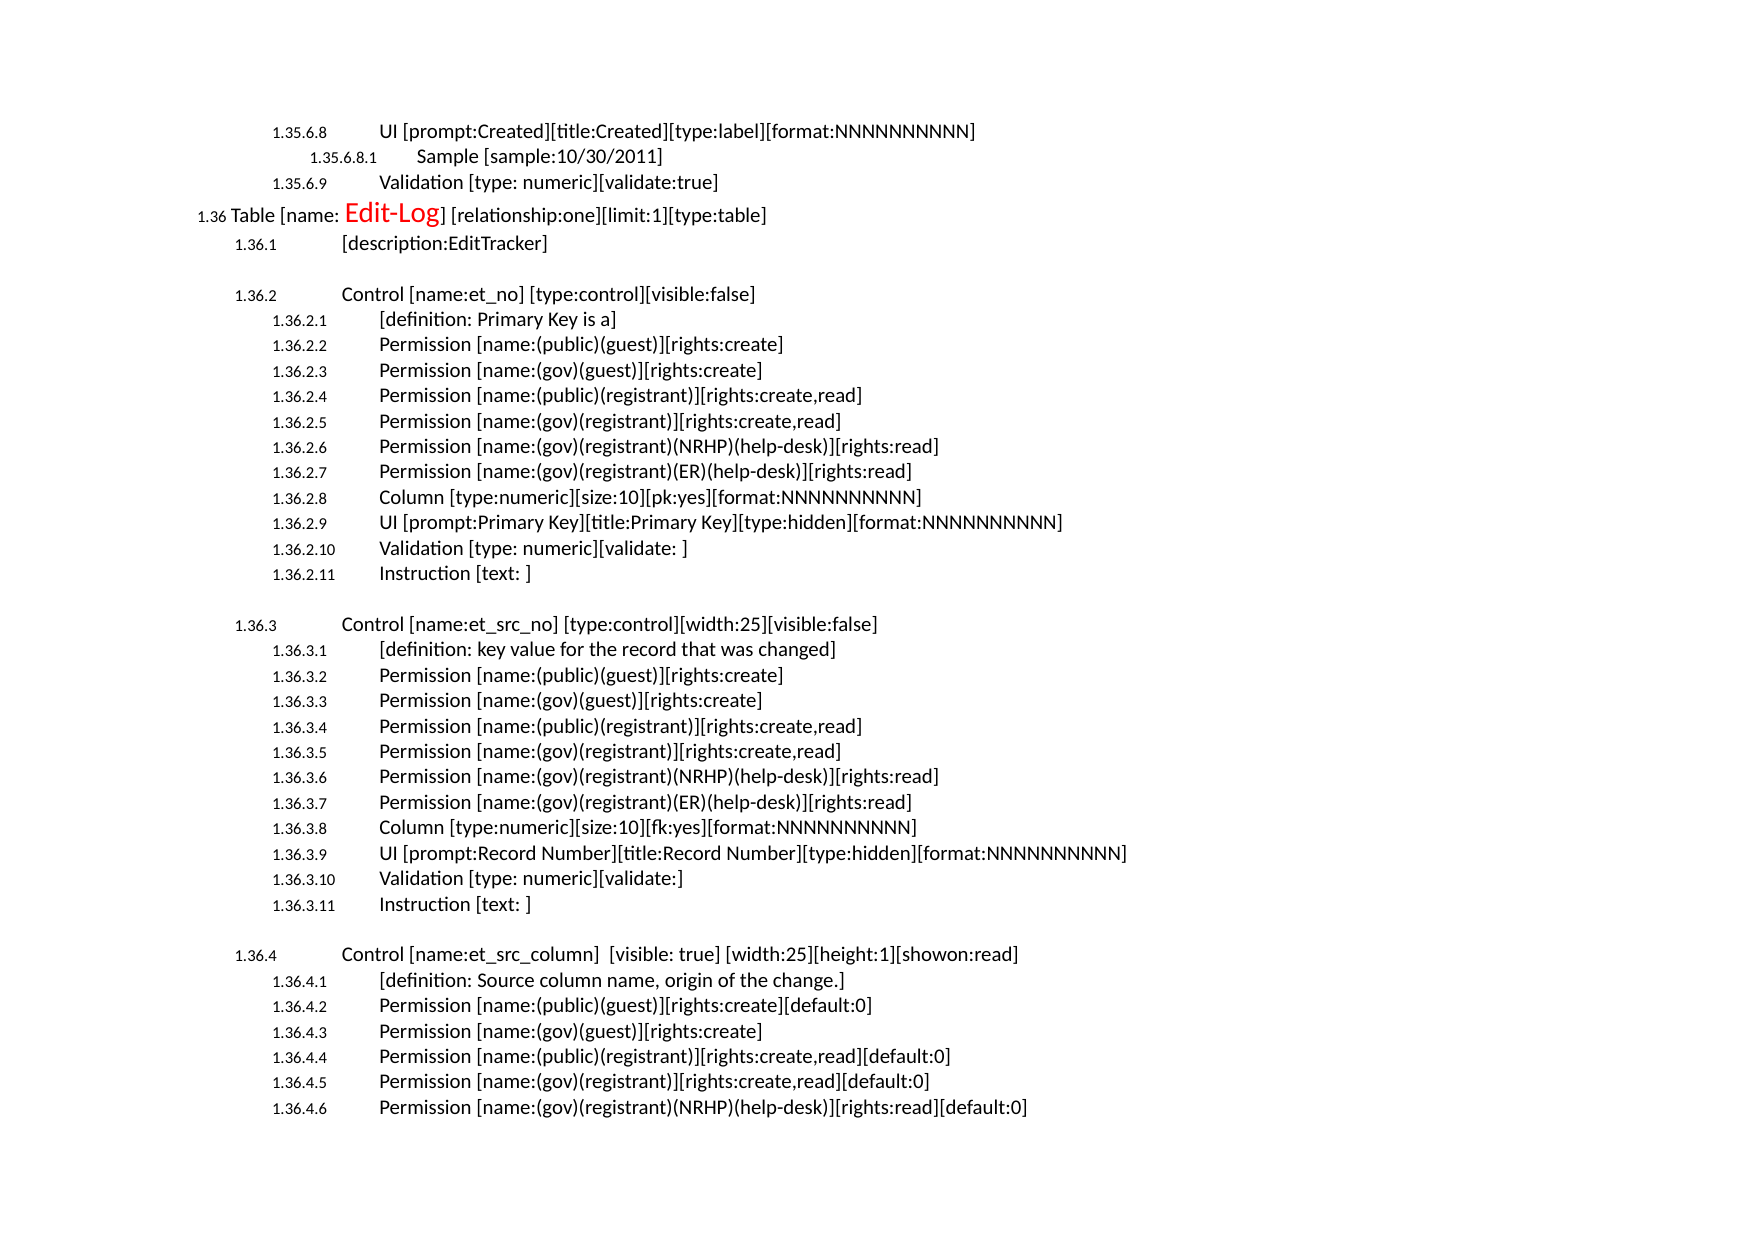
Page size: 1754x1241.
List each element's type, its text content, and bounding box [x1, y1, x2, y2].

list Table [name: Edit-Log] [relationship:one][limit:1][type:table] [193, 194, 1636, 230]
list Permission [name:(gov)(registrant)(NRHP)(help-desk)][rights:read] [268, 764, 1636, 789]
list Control [name:et_src_column] [visible: true] [width:25][height:1][showon:read] [231, 942, 1636, 967]
list UI [prompt:Record Number][title:Record Number][type:hidden][format:NNNNNNNNNN] [268, 840, 1636, 865]
list Permission [name:(gov)(guest)][rights:create] [268, 1018, 1636, 1043]
list Control [name:et_no] [type:control][visible:false] [231, 281, 1636, 306]
list Permission [name:(gov)(registrant)(ER)(help-desk)][rights:read] [268, 459, 1636, 484]
list Permission [name:(gov)(registrant)(ER)(help-desk)][rights:read] [268, 789, 1636, 814]
list Instruction [text: ] [268, 891, 1636, 916]
list Column [type:numeric][size:10][pk:yes][format:NNNNNNNNNN] [268, 484, 1636, 509]
list Permission [name:(gov)(guest)][rights:create] [268, 357, 1636, 382]
list [definition: Source column name, origin of the change.] [268, 967, 1636, 992]
list Permission [name:(gov)(registrant)(NRHP)(help-desk)][rights:read] [268, 433, 1636, 459]
list Validation [type: numeric][validate: ] [268, 535, 1636, 560]
list Permission [name:(gov)(registrant)][rights:create,read][default:0] [268, 1069, 1636, 1094]
list Permission [name:(public)(guest)][rights:create][default:0] [268, 992, 1636, 1018]
list Validation [type: numeric][validate:] [268, 865, 1636, 891]
list Sample [sample:10/30/2011] [306, 143, 1636, 169]
list [definition: Primary Key is a] [268, 306, 1636, 332]
list Column [type:numeric][size:10][fk:yes][format:NNNNNNNNNN] [268, 814, 1636, 840]
list Permission [name:(gov)(guest)][rights:create] [268, 687, 1636, 713]
list [definition: key value for the record that was changed] [268, 637, 1636, 662]
list Permission [name:(public)(guest)][rights:create] [268, 662, 1636, 687]
list Validation [type: numeric][validate:true] [268, 169, 1636, 194]
list UI [prompt:Primary Key][title:Primary Key][type:hidden][format:NNNNNNNNNN] [268, 509, 1636, 535]
list Permission [name:(gov)(registrant)][rights:create,read] [268, 738, 1636, 764]
list Permission [name:(public)(registrant)][rights:create,read] [268, 713, 1636, 738]
list Control [name:et_src_no] [type:control][width:25][visible:false] [231, 611, 1636, 637]
list UI [prompt:Created][title:Created][type:label][format:NNNNNNNNNN] [268, 118, 1636, 143]
list [description:EditTracker] [231, 230, 1636, 255]
list Instruction [text: ] [268, 560, 1636, 586]
list Permission [name:(public)(guest)][rights:create] [268, 332, 1636, 357]
list Permission [name:(public)(registrant)][rights:create,read][default:0] [268, 1043, 1636, 1069]
list Permission [name:(public)(registrant)][rights:create,read] [268, 382, 1636, 408]
list Permission [name:(gov)(registrant)][rights:create,read] [268, 408, 1636, 433]
list Permission [name:(gov)(registrant)(NRHP)(help-desk)][rights:read][default:0] [268, 1094, 1636, 1119]
